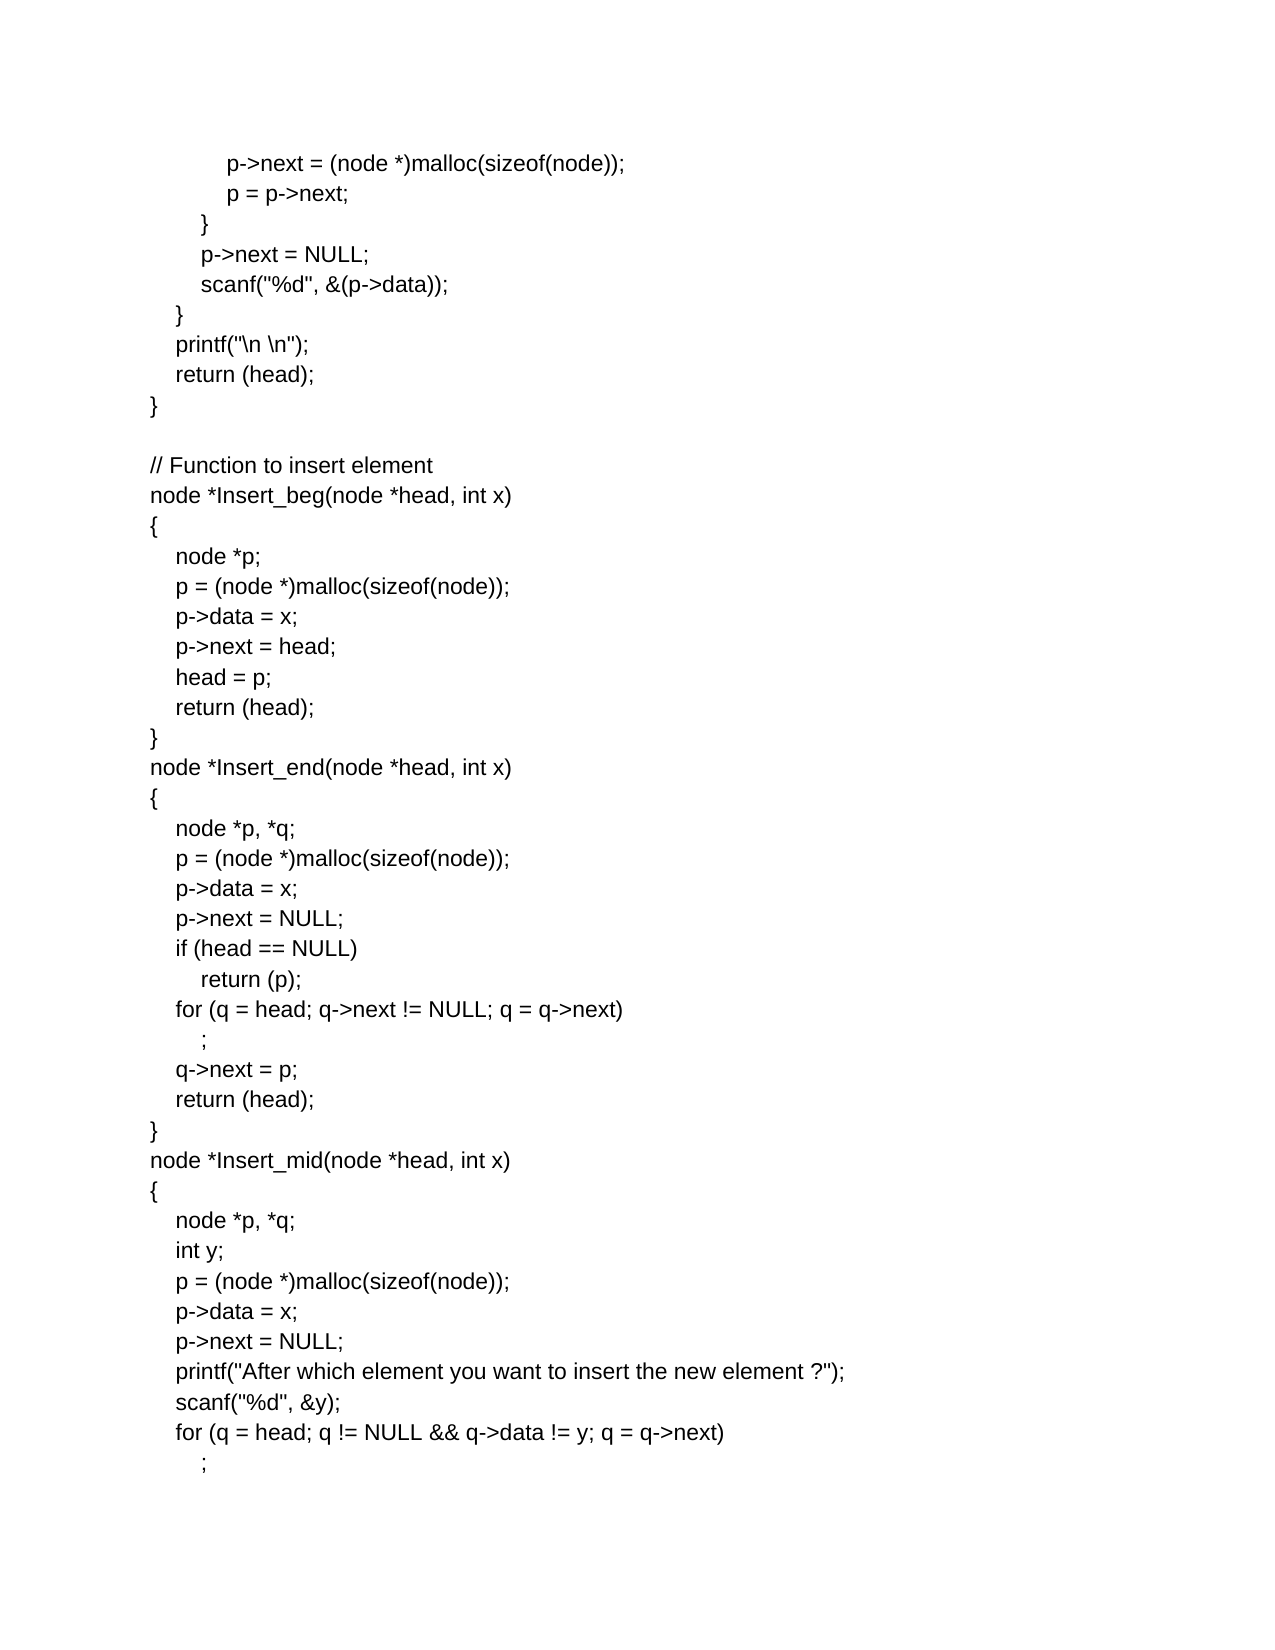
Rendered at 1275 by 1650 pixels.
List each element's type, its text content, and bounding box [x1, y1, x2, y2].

text p = p->next; [150, 180, 1125, 207]
text p = (node *)malloc(sizeof(node)); [150, 845, 1125, 871]
text return (head); [150, 361, 1125, 388]
text node *Insert_mid(node *head, int x) [150, 1147, 1125, 1173]
text } [150, 301, 1125, 327]
text node *Insert_end(node *head, int x) [150, 754, 1125, 781]
text } [150, 210, 1125, 237]
text node *p, *q; [150, 1207, 1125, 1234]
text for (q = head; q != NULL && q->data != y; q = q->next) [150, 1419, 1125, 1445]
text for (q = head; q->next != NULL; q = q->next) [150, 996, 1125, 1022]
text p->data = x; [150, 875, 1125, 901]
text p->next = NULL; [150, 1328, 1125, 1354]
text int y; [150, 1237, 1125, 1264]
text p = (node *)malloc(sizeof(node)); [150, 1268, 1125, 1294]
text ; [150, 1026, 1125, 1052]
text return (p); [150, 966, 1125, 992]
text node *p, *q; [150, 814, 1125, 841]
text } [150, 392, 1125, 418]
text ; [150, 1449, 1125, 1475]
text p->data = x; [150, 603, 1125, 629]
text p = (node *)malloc(sizeof(node)); [150, 573, 1125, 599]
text return (head); [150, 694, 1125, 720]
text } [150, 1117, 1125, 1143]
text scanf("%d", &y); [150, 1388, 1125, 1415]
text scanf("%d", &(p->data)); [150, 271, 1125, 297]
text } [150, 724, 1125, 750]
text printf("\n \n"); [150, 331, 1125, 358]
text { [150, 1177, 1125, 1203]
text // Function to insert element [150, 452, 1125, 478]
text p->next = NULL; [150, 905, 1125, 932]
text q->next = p; [150, 1056, 1125, 1083]
text node *Insert_beg(node *head, int x) [150, 482, 1125, 509]
text if (head == NULL) [150, 935, 1125, 962]
text printf("After which element you want to insert the new element ?"); [150, 1358, 1125, 1385]
text p->next = head; [150, 633, 1125, 660]
text node *p; [150, 543, 1125, 569]
text { [150, 784, 1125, 811]
text p->next = (node *)malloc(sizeof(node)); [150, 150, 1125, 176]
text p->data = x; [150, 1298, 1125, 1324]
text head = p; [150, 663, 1125, 690]
text return (head); [150, 1086, 1125, 1113]
text p->next = NULL; [150, 241, 1125, 267]
text { [150, 512, 1125, 539]
